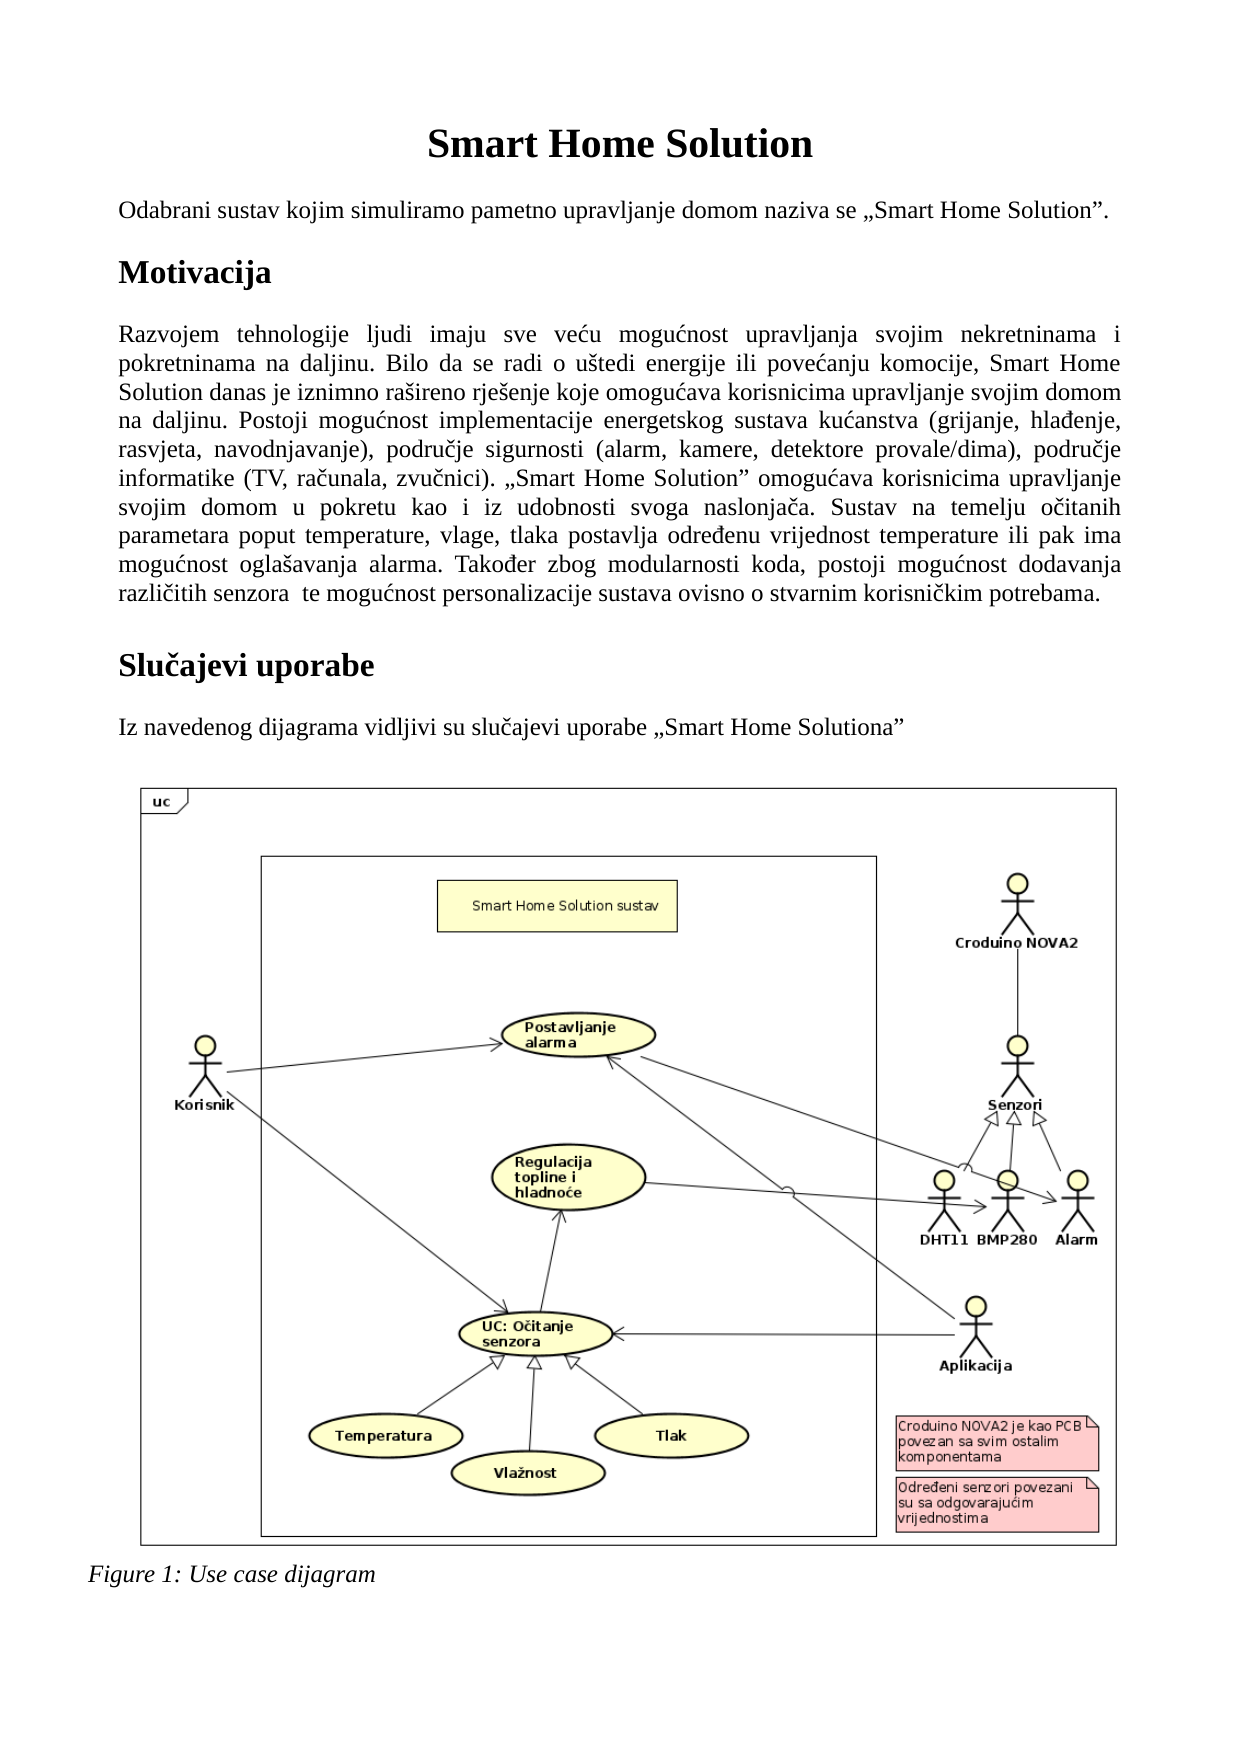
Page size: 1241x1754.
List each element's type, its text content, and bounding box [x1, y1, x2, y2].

text Iz navedenog dijagrama vidljivi su slučajevi uporabe „Smart Home Solutiona” [118, 712, 1122, 741]
text Slučajevi uporabe [118, 645, 1122, 683]
text Razvojem tehnologije ljudi imaju sve veću mogućnost upravljanja svojim nekretninama i pokretninama na daljinu. Bilo da se radi o uštedi energije ili povećanju komocije, Smart Home Solution danas je iznimno rašireno rješenje koje omogućava korisnicima upravljanje svojim domom na daljinu. Postoji mogućnost implementacije energetskog sustava kućanstva (grijanje, hlađenje, rasvjeta, navodnjavanje), područje sigurnosti (alarm, kamere, detektore provale/dima), područje informatike (TV, računala, zvučnici). „Smart Home Solution” omogućava korisnicima upravljanje svojim domom u pokretu kao i iz udobnosti svoga naslonjača. Sustav na temelju očitanih parametara poput temperature, vlage, tlaka postavlja određenu vrijednost temperature ili pak ima mogućnost oglašavanja alarma. Također zbog modularnosti koda, postoji mogućnost dodavanja različitih senzora te mogućnost personalizacije sustava ovisno o stvarnim korisničkim potrebama. [118, 319, 1122, 607]
text Smart Home Solution [118, 118, 1122, 166]
text Odabrani sustav kojim simuliramo pametno upravljanje domom naziva se „Smart Home Solution”. [118, 195, 1122, 223]
picture [125, 779, 1130, 1559]
text Motivacija [118, 252, 1122, 291]
text Figure 1: Use case dijagram [88, 779, 1167, 1587]
